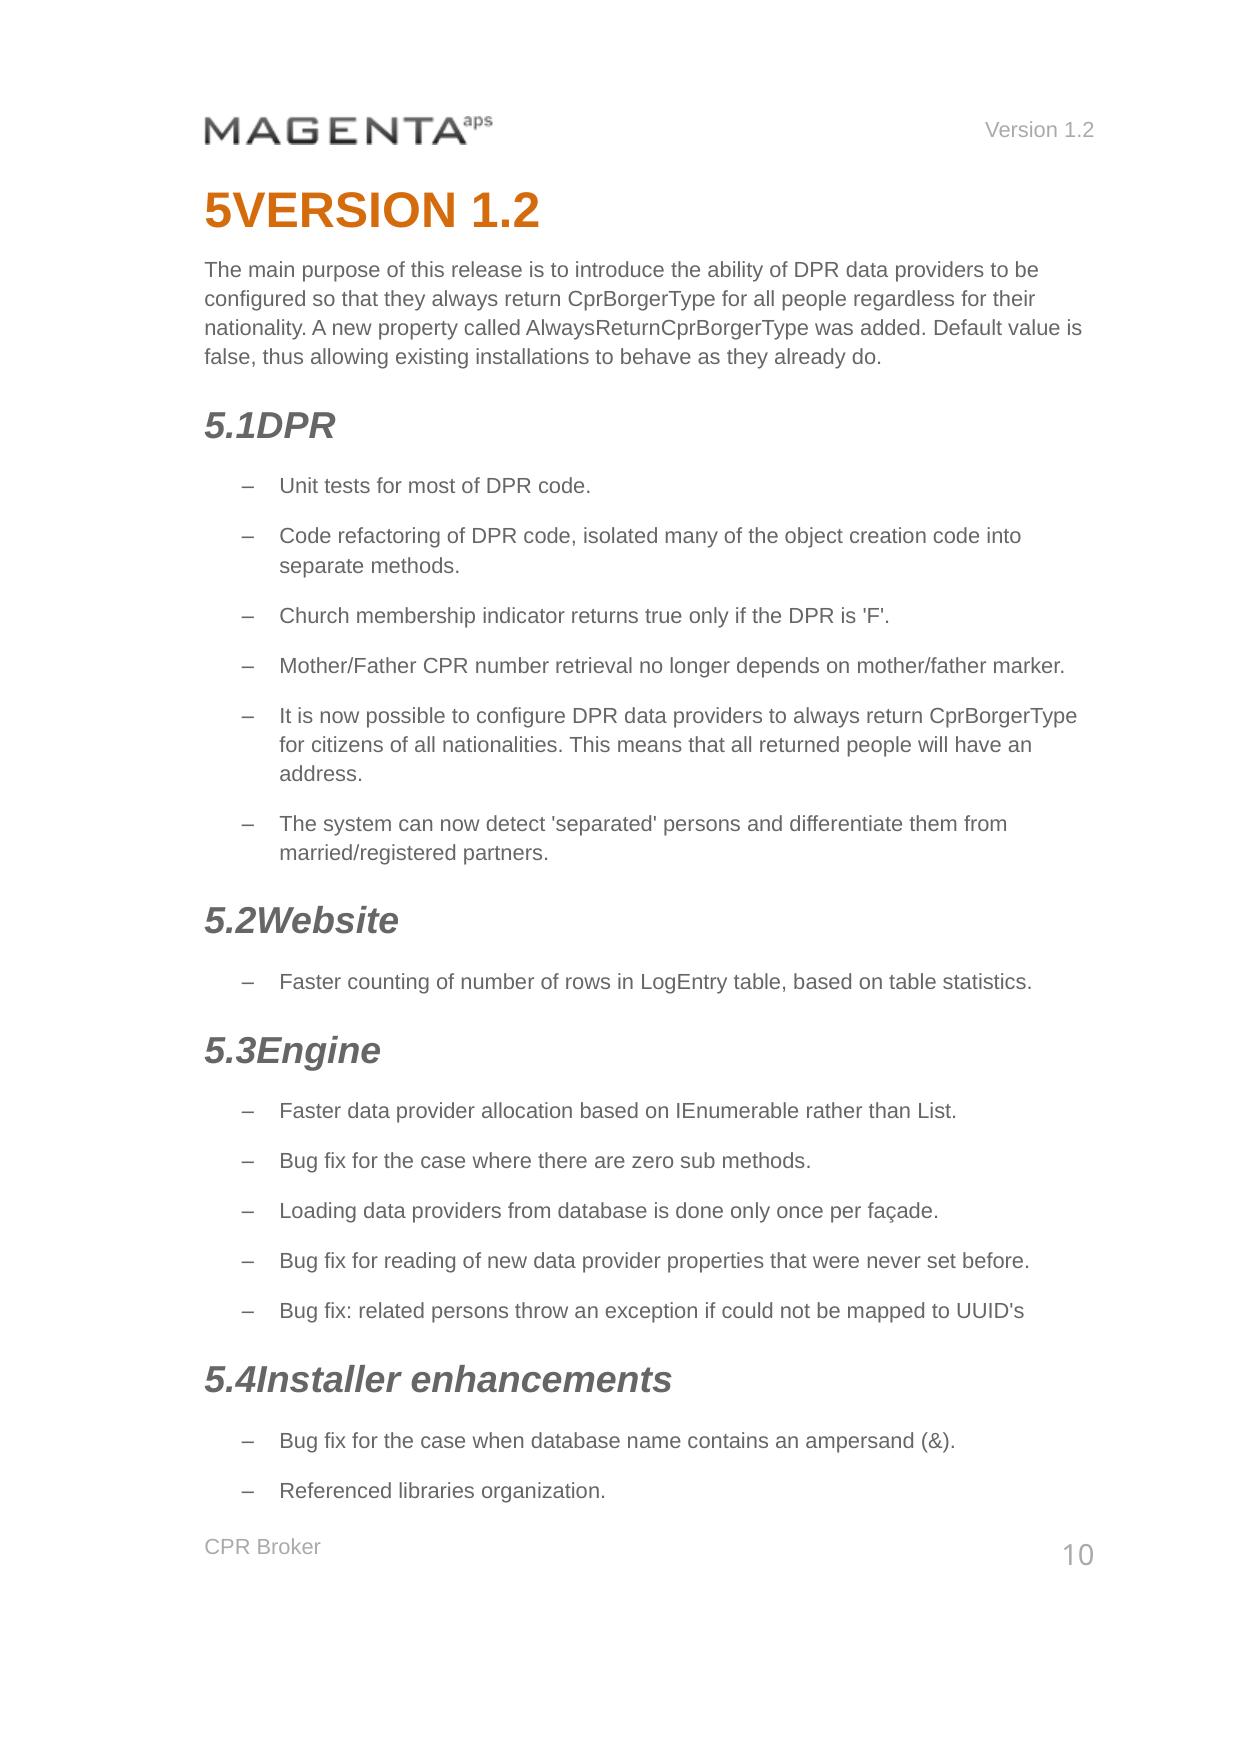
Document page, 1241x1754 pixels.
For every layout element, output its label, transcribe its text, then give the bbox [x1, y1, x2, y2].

picture [204, 116, 494, 145]
subtitle Engine [204, 1016, 1094, 1075]
list Unit tests for most of DPR code. [242, 471, 1094, 500]
subtitle Installer enhancements [204, 1346, 1094, 1404]
list Bug fix for reading of new data provider properties that were never set before. [242, 1246, 1094, 1275]
list Mother/Father CPR number retrieval no longer depends on mother/father marker. [242, 650, 1094, 679]
list It is now possible to configure DPR data providers to always return CprBorgerType for citizens of all nationalities. This means that all returned people will have an address. [242, 700, 1094, 787]
list Referenced libraries organization. [242, 1475, 1094, 1504]
subtitle Version 1.2 [204, 181, 1094, 239]
list Loading data providers from database is done only once per façade. [242, 1196, 1094, 1225]
subtitle Website [204, 887, 1094, 946]
list Bug fix for the case where there are zero sub methods. [242, 1146, 1094, 1175]
list Faster counting of number of rows in LogEntry table, based on table statistics. [242, 966, 1094, 996]
list Bug fix: related persons throw an exception if could not be mapped to UUID's [242, 1296, 1094, 1325]
list The system can now detect 'separated' persons and differentiate them from married/registered partners. [242, 808, 1094, 866]
list Bug fix for the case when database name contains an ampersand (&). [242, 1425, 1094, 1454]
text The main purpose of this release is to introduce the ability of DPR data providers to be configured so that they always return CprBorgerType for all people regardless for their nationality. A new property called AlwaysReturnCprBorgerType was added. Default value is false, thus allowing existing installations to behave as they already do. [204, 254, 1094, 371]
list Church membership indicator returns true only if the DPR is 'F'. [242, 600, 1094, 629]
list Faster data provider allocation based on IEnumerable rather than List. [242, 1096, 1094, 1125]
subtitle DPR [204, 391, 1094, 450]
list Code refactoring of DPR code, isolated many of the object creation code into separate methods. [242, 521, 1094, 579]
